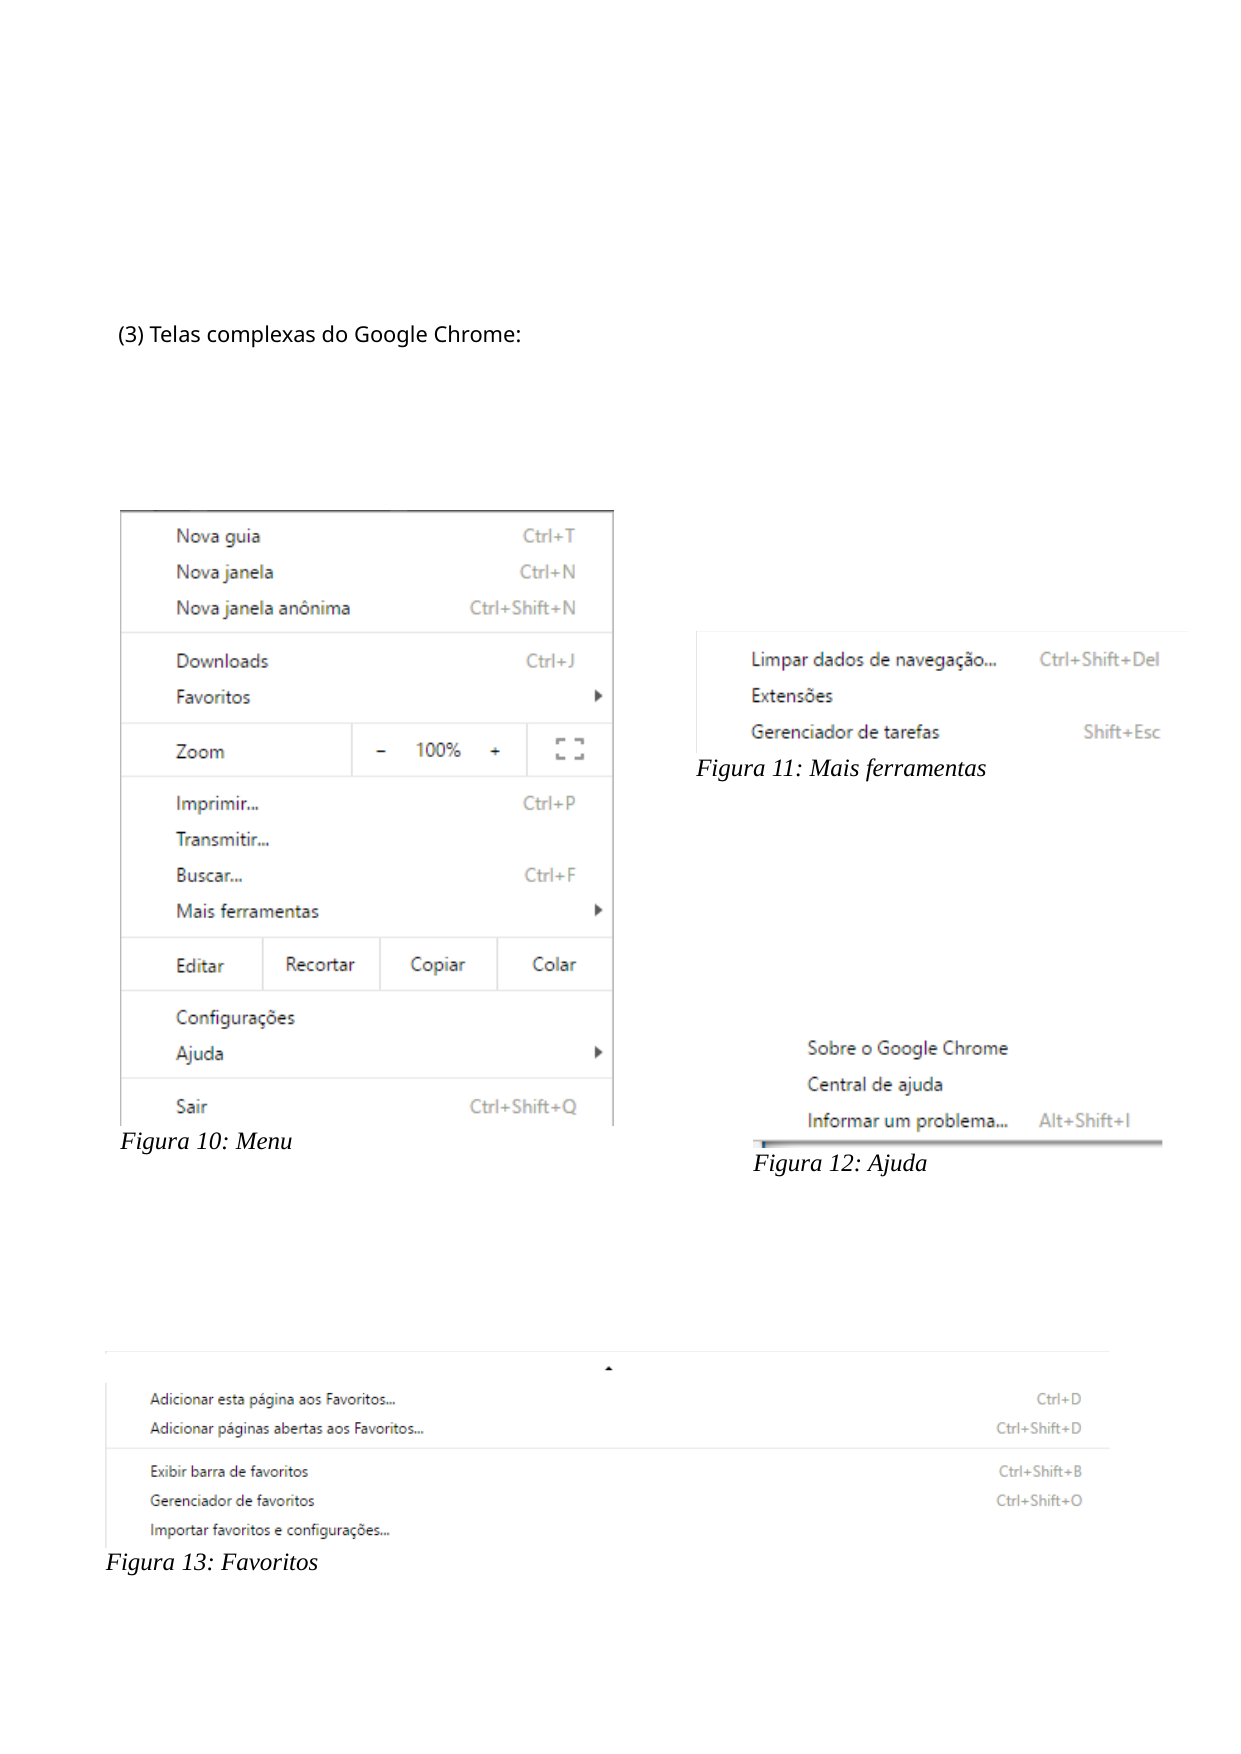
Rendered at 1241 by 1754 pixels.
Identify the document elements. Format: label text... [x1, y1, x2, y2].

text (3) Telas complexas do Google Chrome: [118, 319, 1122, 349]
text Figura 11: Mais ferramentas [696, 753, 1188, 782]
text Figura 13: Favoritos [106, 1548, 1109, 1576]
picture [105, 1351, 1110, 1548]
text Figura 12: Ajuda [753, 1148, 1162, 1176]
picture [753, 1025, 1163, 1148]
picture [120, 510, 614, 1126]
picture [696, 631, 1188, 753]
text Figura 10: Menu [120, 1126, 614, 1155]
